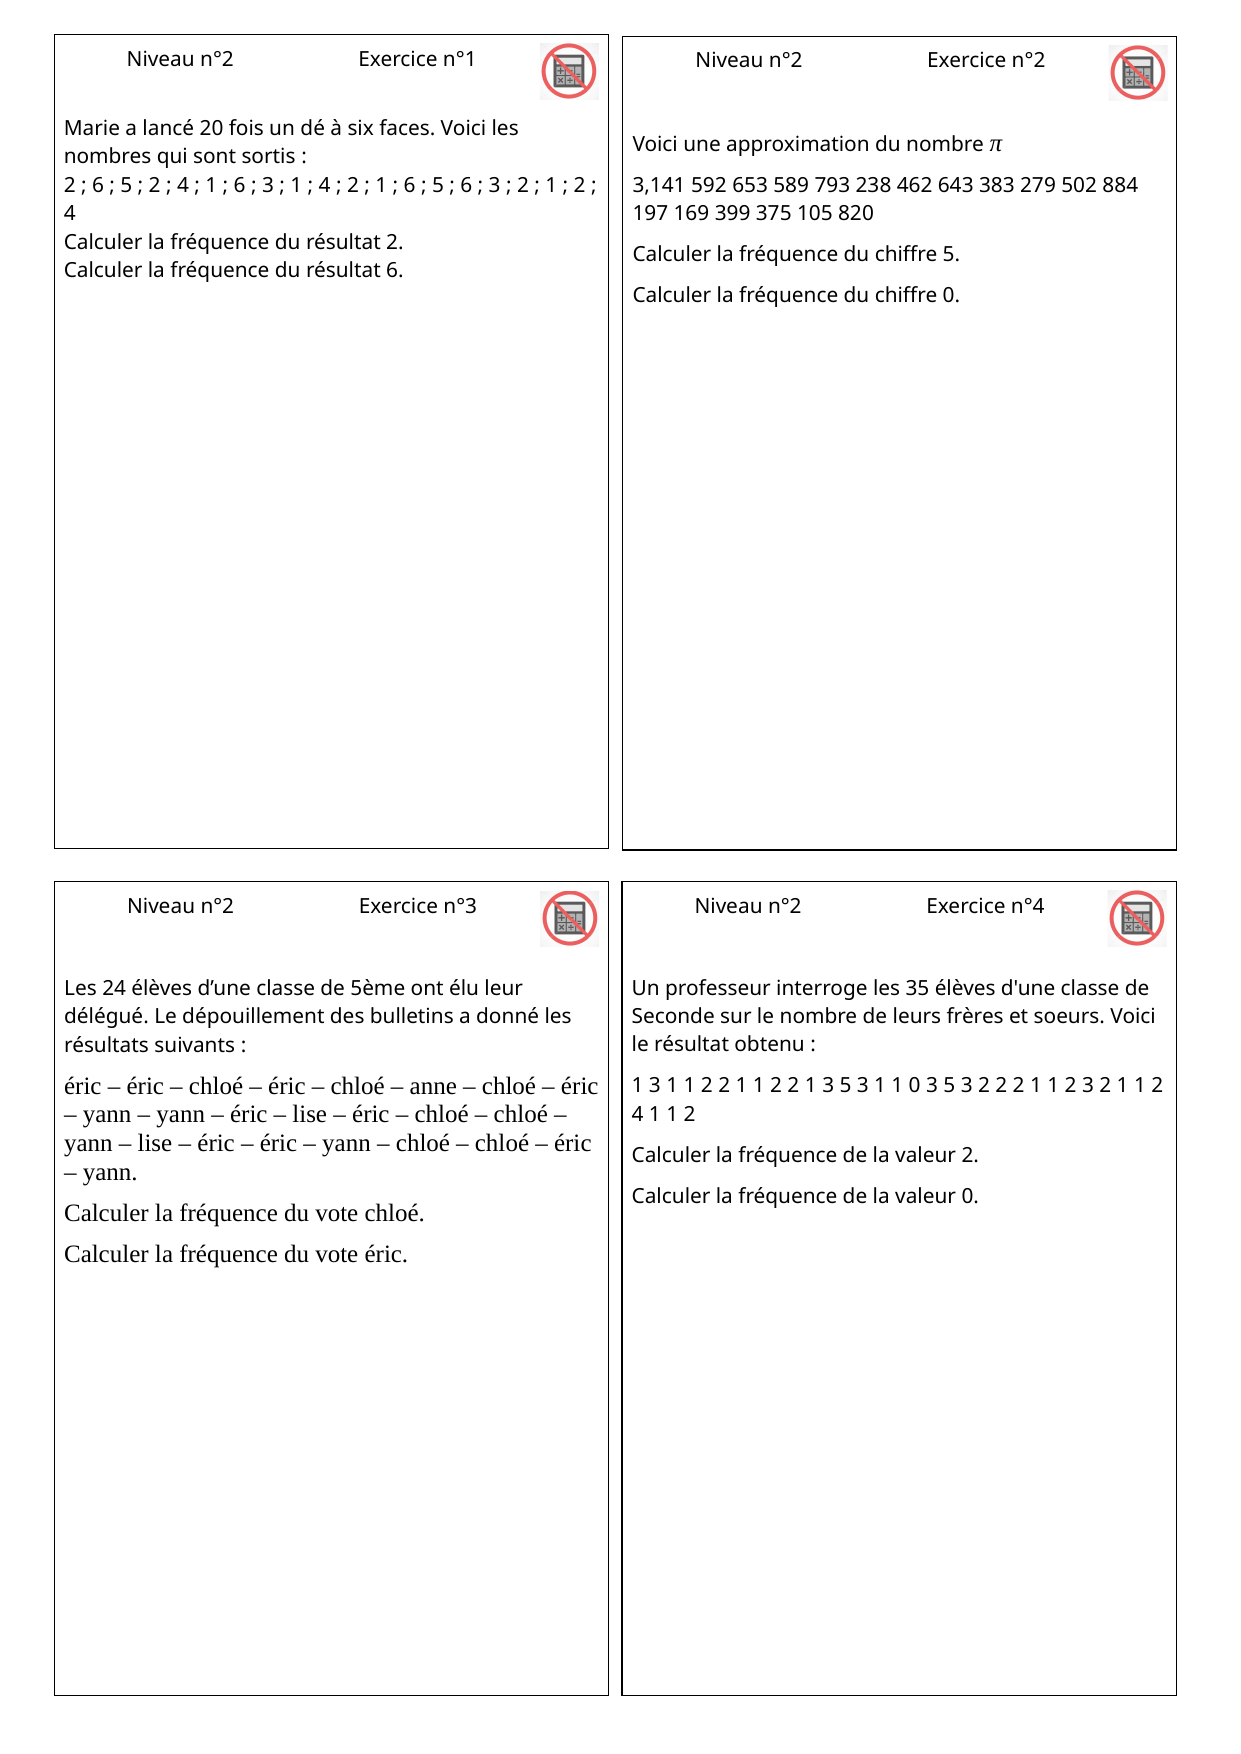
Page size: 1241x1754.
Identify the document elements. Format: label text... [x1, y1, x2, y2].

text 2 ; 6 ; 5 ; 2 ; 4 ; 1 ; 6 ; 3 ; 1 ; 4 ; 2 ; 1 ; 6 ; 5 ; 6 ; 3 ; 2 ; 1 ; 2 ; 4 [63, 170, 599, 227]
text Niveau n°2 Exercice n°3 [64, 891, 540, 919]
text Calculer la fréquence du vote éric. [64, 1239, 599, 1268]
text Un professeur interroge les 35 élèves d'une classe de Seconde sur le nombre de leurs frères et soeurs. Voici le résultat obtenu : [631, 973, 1167, 1058]
text Niveau n°2 Exercice n°1 [63, 44, 539, 72]
text 3,141 592 653 589 793 238 462 643 383 279 502 884 197 169 399 375 105 820 [632, 170, 1167, 227]
text Marie a lancé 20 fois un dé à six faces. Voici les nombres qui sont sortis : [63, 113, 599, 170]
text Les 24 élèves d’une classe de 5ème ont élu leur délégué. Le dépouillement des bulletins a donné les résultats suivants : [64, 973, 599, 1058]
picture [540, 891, 600, 947]
text Calculer la fréquence du chiffre 5. [632, 239, 1167, 267]
text Calculer la fréquence de la valeur 0. [631, 1181, 1167, 1209]
picture [1108, 45, 1168, 101]
text Niveau n°2 Exercice n°4 [631, 891, 1107, 919]
picture [1107, 890, 1167, 947]
text Calculer la fréquence de la valeur 2. [631, 1140, 1167, 1168]
text éric – éric – chloé – éric – chloé – anne – chloé – éric – yann – yann – éric – lise – éric – chloé – chloé – yann – lise – éric – éric – yann – chloé – chloé – éric – yann. [64, 1071, 599, 1186]
text Calculer la fréquence du résultat 2. [63, 227, 599, 255]
text Voici une approximation du nombre π [632, 128, 1167, 157]
text Calculer la fréquence du résultat 6. [63, 255, 599, 284]
text Calculer la fréquence du chiffre 0. [632, 280, 1167, 308]
text 1 3 1 1 2 2 1 1 2 2 1 3 5 3 1 1 0 3 5 3 2 2 2 1 1 2 3 2 1 1 2 4 1 1 2 [631, 1071, 1167, 1127]
text Niveau n°2 Exercice n°2 [632, 46, 1108, 74]
text Calculer la fréquence du vote chloé. [64, 1198, 599, 1227]
picture [539, 43, 599, 100]
